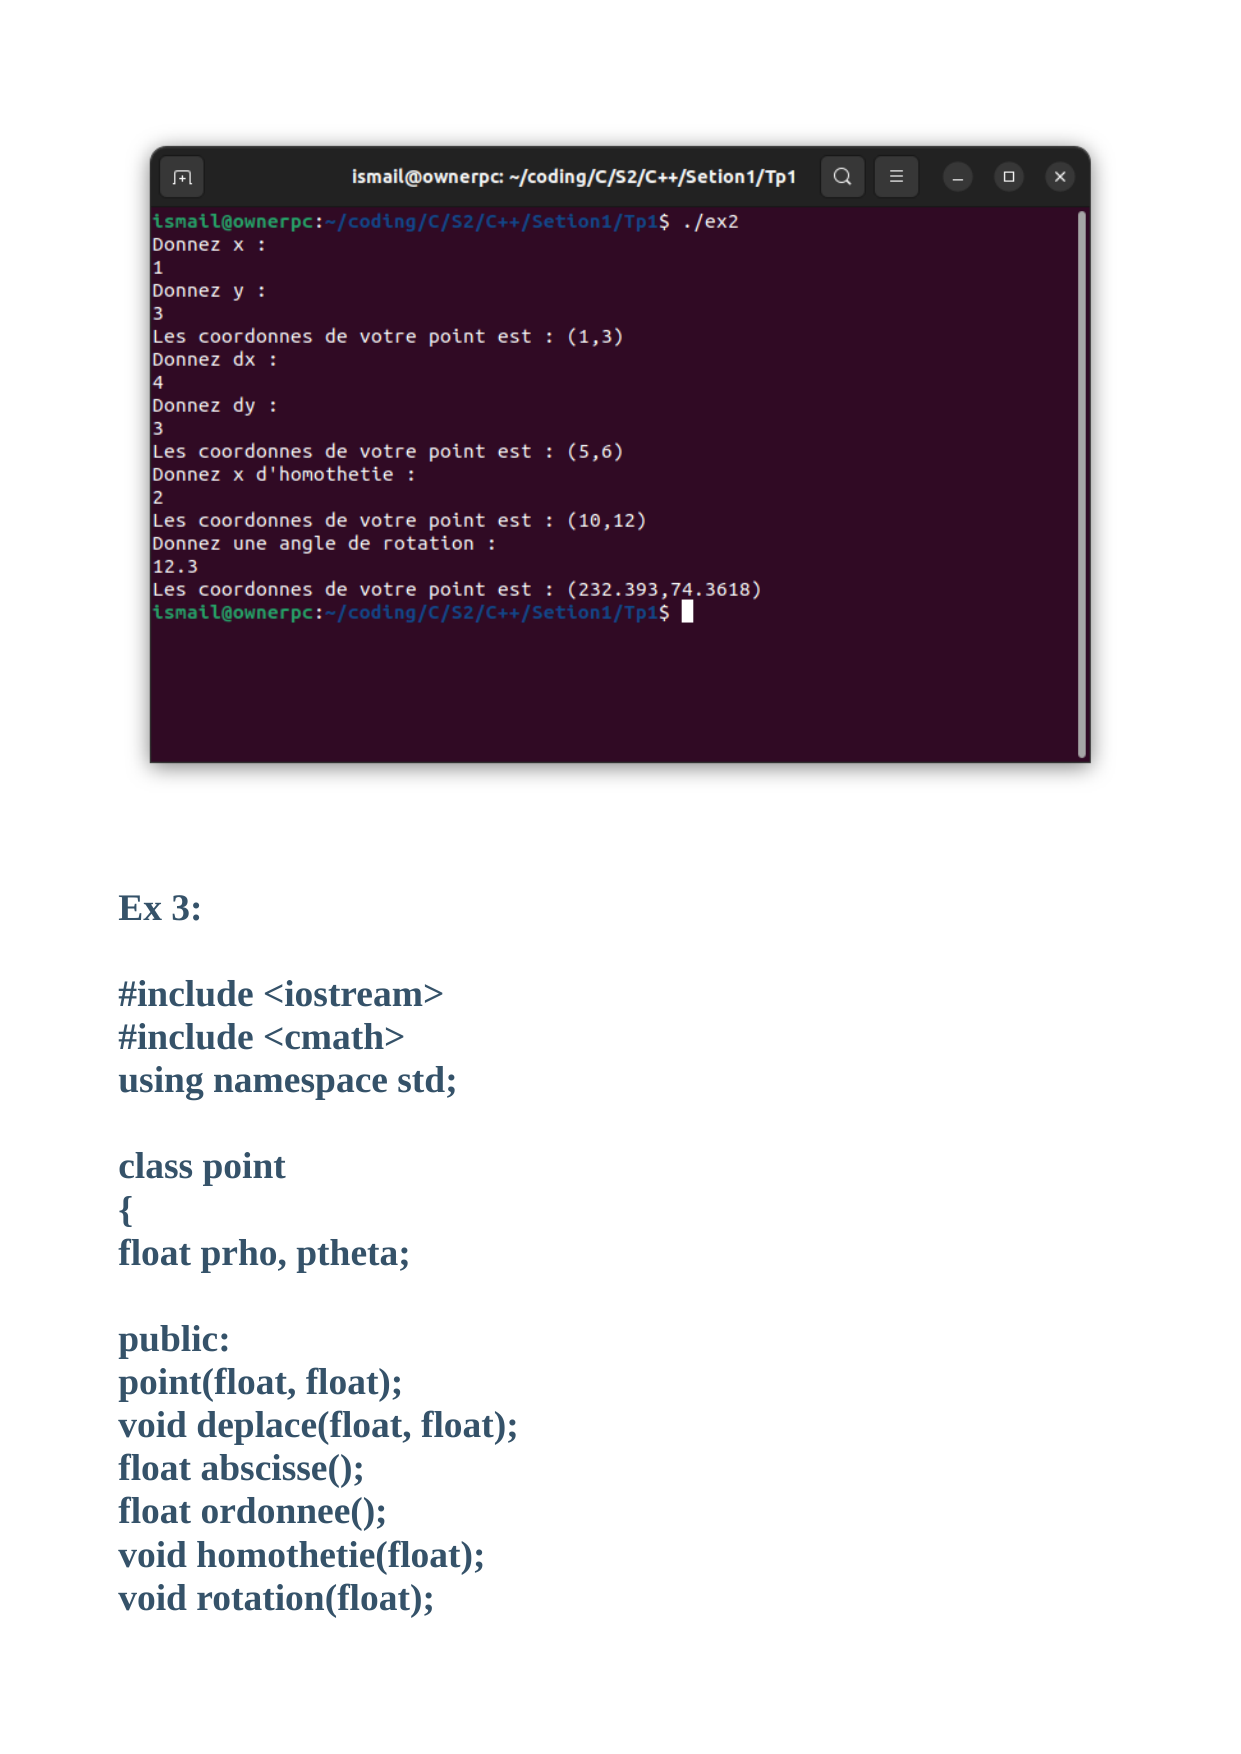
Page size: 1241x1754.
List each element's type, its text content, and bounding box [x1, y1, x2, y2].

picture [118, 118, 1123, 799]
text float ordonnee(); [118, 1489, 1122, 1532]
text using namespace std; [118, 1058, 1122, 1101]
text point(float, float); [118, 1359, 1122, 1403]
text void rotation(float); [118, 1575, 1122, 1618]
text float prho, ptheta; [118, 1230, 1122, 1273]
text void deplace(float, float); [118, 1403, 1122, 1446]
text float abscisse(); [118, 1446, 1122, 1489]
text Ex 3: [118, 885, 1122, 928]
text class point [118, 1144, 1122, 1187]
text void homothetie(float); [118, 1532, 1122, 1575]
text #include <iostream> [118, 971, 1122, 1014]
text #include <cmath> [118, 1014, 1122, 1058]
text public: [118, 1316, 1122, 1359]
text { [118, 1187, 1122, 1230]
